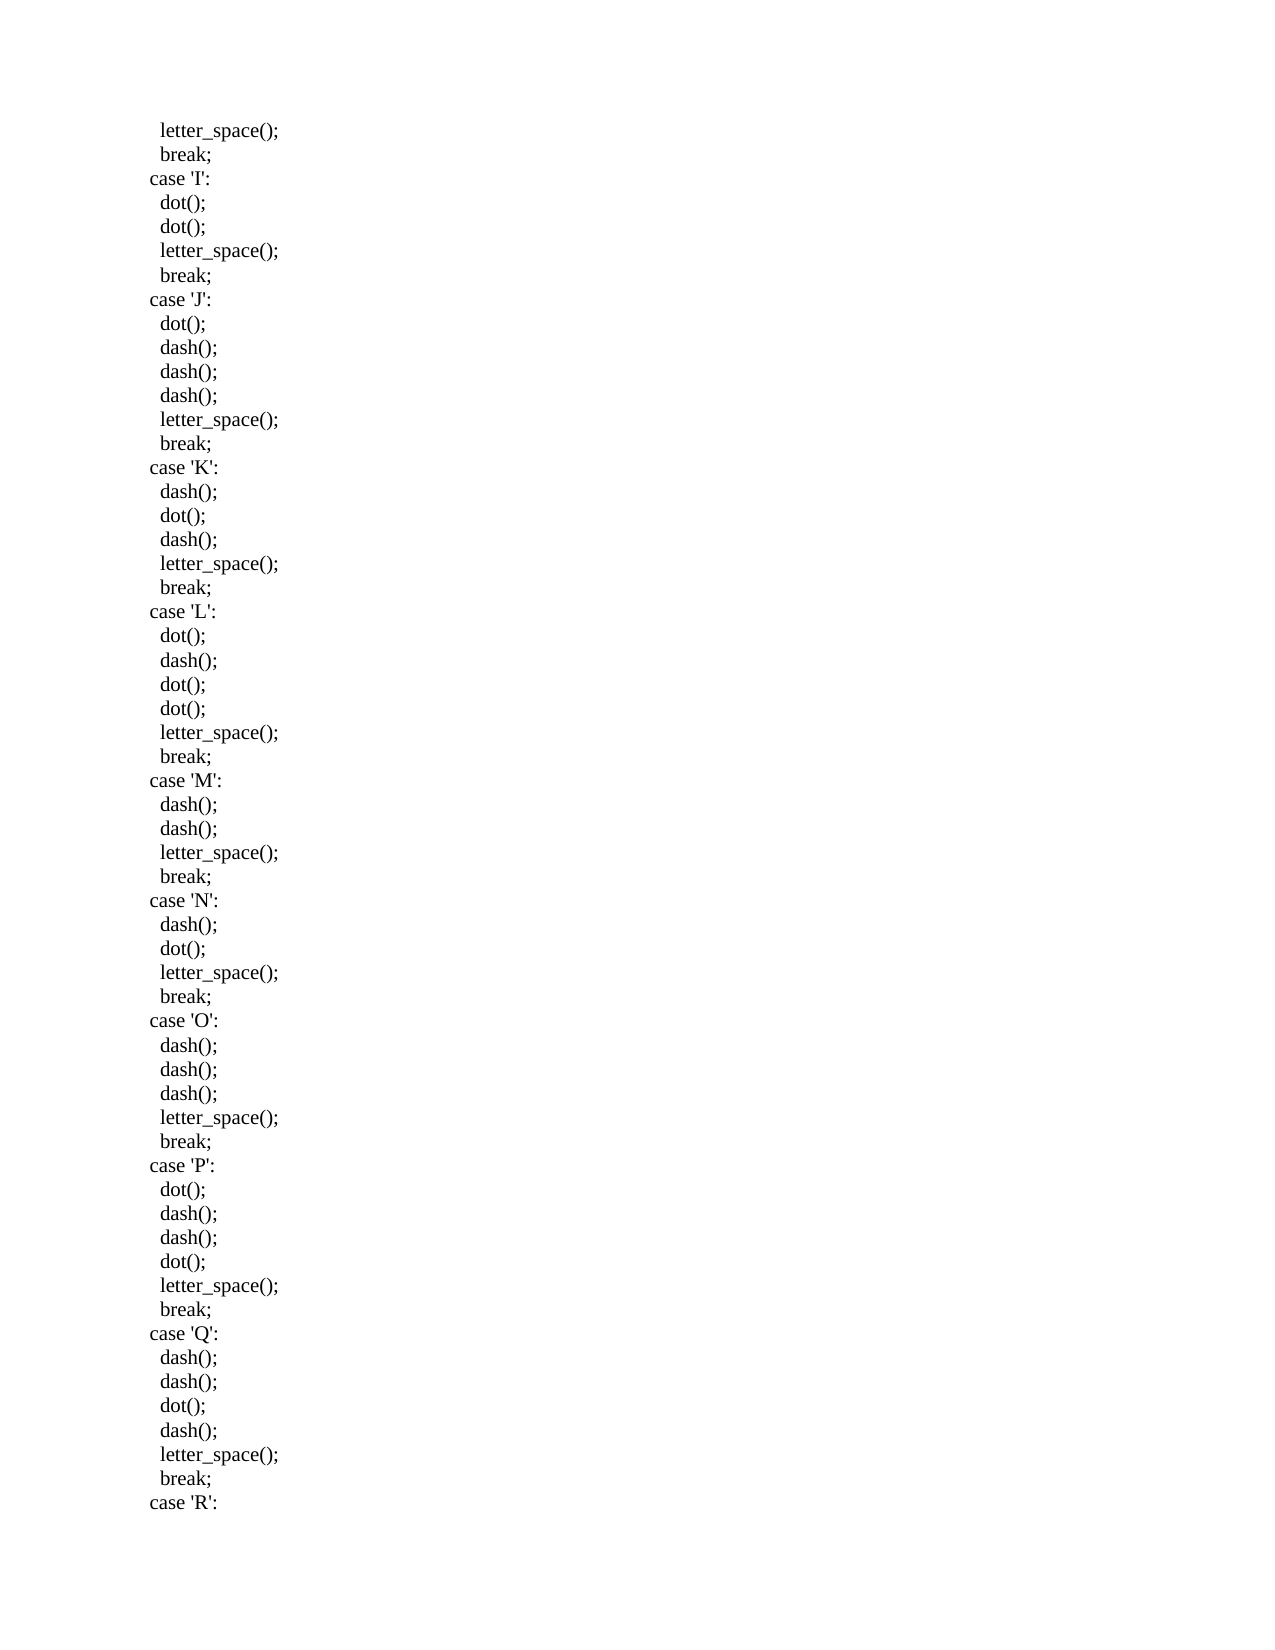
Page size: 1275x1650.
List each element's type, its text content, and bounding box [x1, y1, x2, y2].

text dash(); [118, 1369, 1157, 1393]
text letter_space(); [118, 238, 1157, 262]
text letter_space(); [118, 1105, 1157, 1129]
text dot(); [118, 936, 1157, 960]
text dot(); [118, 503, 1157, 527]
text dash(); [118, 1081, 1157, 1105]
text case 'M': [118, 768, 1157, 792]
text dash(); [118, 527, 1157, 551]
text break; [118, 431, 1157, 455]
text dash(); [118, 647, 1157, 672]
text dash(); [118, 912, 1157, 936]
text dot(); [118, 190, 1157, 214]
text dash(); [118, 383, 1157, 407]
text dot(); [118, 672, 1157, 696]
text case 'N': [118, 888, 1157, 912]
text letter_space(); [118, 407, 1157, 431]
text dot(); [118, 696, 1157, 720]
text dash(); [118, 1057, 1157, 1081]
text dash(); [118, 816, 1157, 840]
text dot(); [118, 1393, 1157, 1417]
text dash(); [118, 1225, 1157, 1249]
text case 'R': [118, 1490, 1157, 1514]
text case 'O': [118, 1008, 1157, 1032]
text dash(); [118, 1345, 1157, 1369]
text dash(); [118, 335, 1157, 359]
text letter_space(); [118, 840, 1157, 864]
text break; [118, 1129, 1157, 1153]
text break; [118, 575, 1157, 599]
text break; [118, 1466, 1157, 1490]
text break; [118, 262, 1157, 287]
text letter_space(); [118, 960, 1157, 984]
text break; [118, 1297, 1157, 1321]
text case 'K': [118, 455, 1157, 479]
text break; [118, 142, 1157, 166]
text dot(); [118, 214, 1157, 238]
text dot(); [118, 1249, 1157, 1273]
text case 'I': [118, 166, 1157, 190]
text case 'J': [118, 287, 1157, 311]
text letter_space(); [118, 118, 1157, 142]
text dot(); [118, 623, 1157, 647]
text dash(); [118, 792, 1157, 816]
text dash(); [118, 1417, 1157, 1442]
text dash(); [118, 359, 1157, 383]
text dot(); [118, 1177, 1157, 1201]
text letter_space(); [118, 1442, 1157, 1466]
text break; [118, 984, 1157, 1008]
text dot(); [118, 311, 1157, 335]
text break; [118, 864, 1157, 888]
text case 'P': [118, 1153, 1157, 1177]
text dash(); [118, 1032, 1157, 1057]
text dash(); [118, 1201, 1157, 1225]
text letter_space(); [118, 1273, 1157, 1297]
text case 'L': [118, 599, 1157, 623]
text case 'Q': [118, 1321, 1157, 1345]
text dash(); [118, 479, 1157, 503]
text letter_space(); [118, 720, 1157, 744]
text letter_space(); [118, 551, 1157, 575]
text break; [118, 744, 1157, 768]
